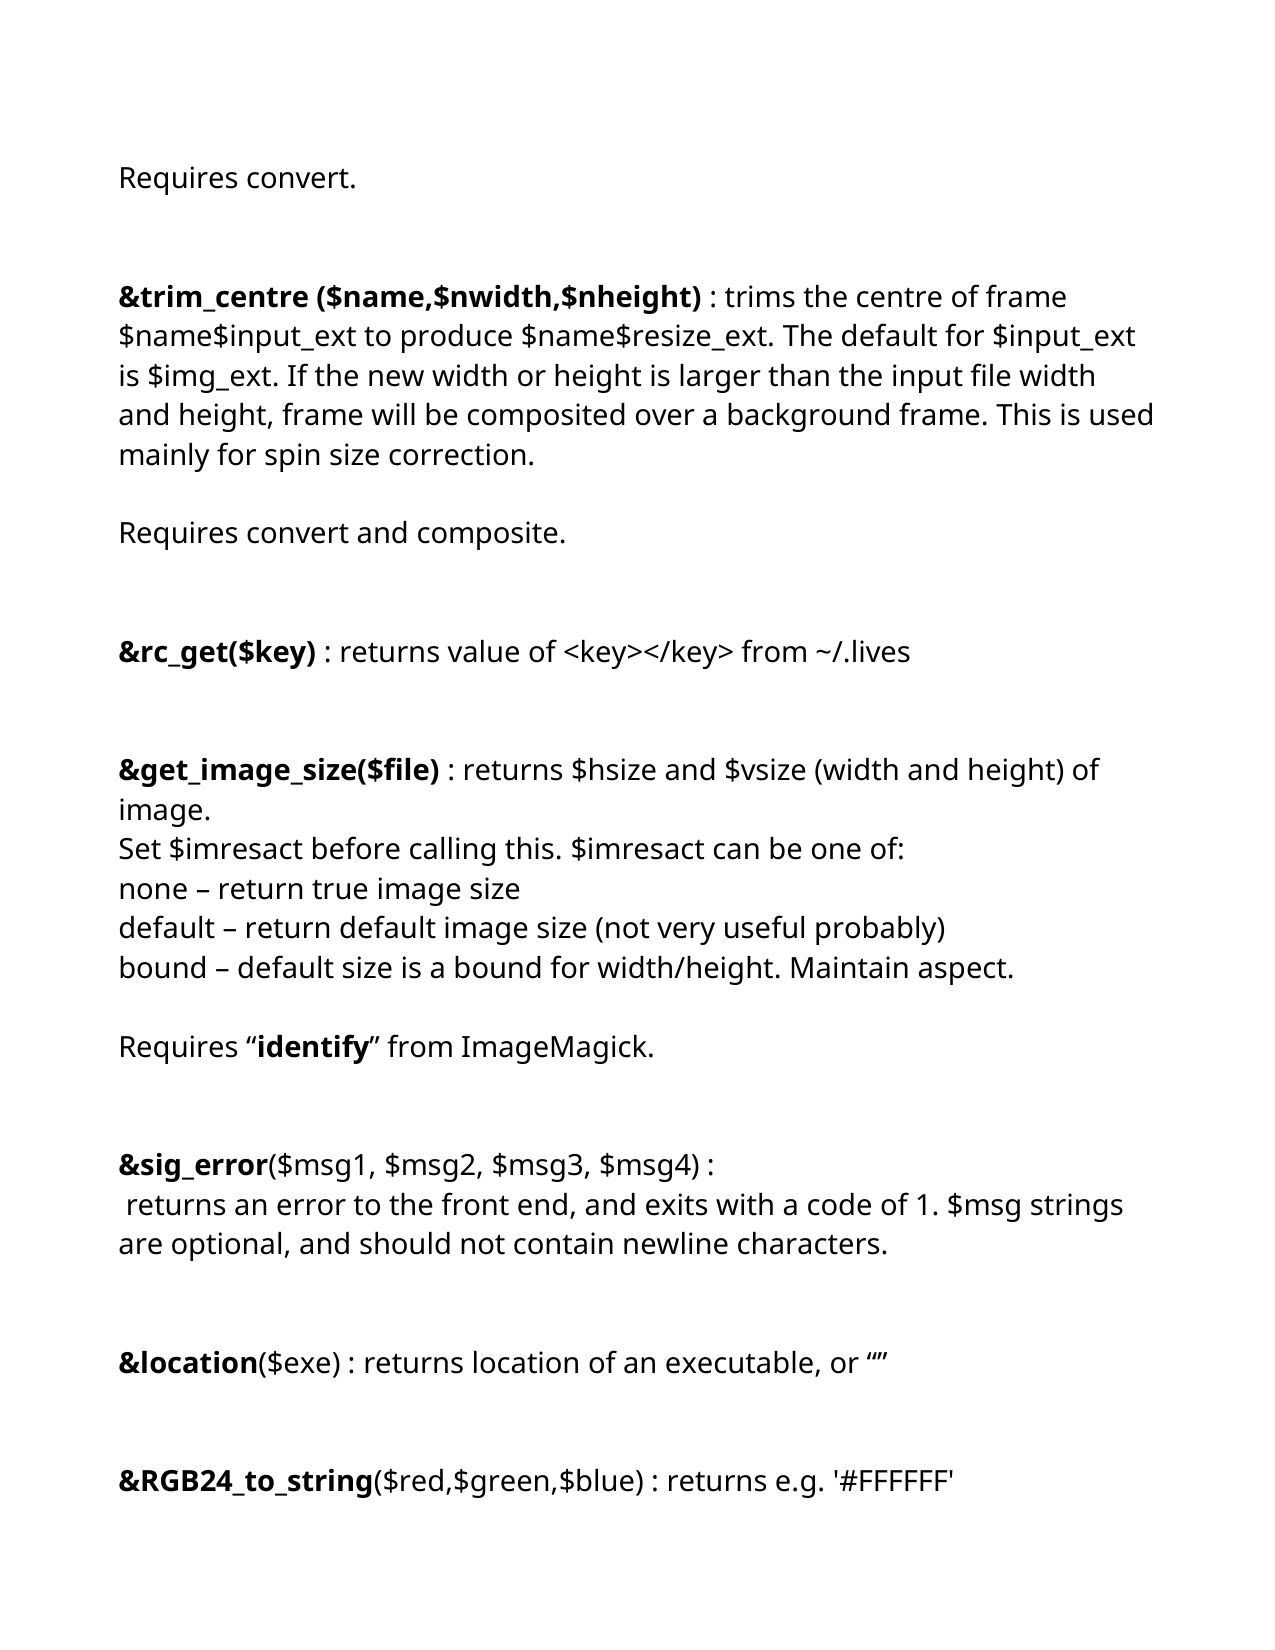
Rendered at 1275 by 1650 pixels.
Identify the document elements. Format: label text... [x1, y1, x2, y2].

text &sig_error($msg1, $msg2, $msg3, $msg4) : [118, 1144, 1157, 1184]
text Requires “identify” from ImageMagick. [118, 1026, 1157, 1066]
text Requires convert and composite. [118, 513, 1157, 552]
text default – return default image size (not very useful probably) [118, 908, 1157, 947]
text &location($exe) : returns location of an executable, or “” [118, 1342, 1157, 1381]
text &rc_get($key) : returns value of <key></key> from ~/.lives [118, 631, 1157, 671]
text bound – default size is a bound for width/height. Maintain aspect. [118, 947, 1157, 987]
text none – return true image size [118, 868, 1157, 908]
text returns an error to the front end, and exits with a code of 1. $msg strings are optional, and should not contain newline characters. [118, 1184, 1157, 1263]
text Set $imresact before calling this. $imresact can be one of: [118, 829, 1157, 868]
text Requires convert. [118, 158, 1157, 197]
text &RGB24_to_string($red,$green,$blue) : returns e.g. '#FFFFFF' [118, 1460, 1157, 1500]
text &trim_centre ($name,$nwidth,$nheight) : trims the centre of frame $name$input_ext to produce $name$resize_ext. The default for $input_ext is $img_ext. If the new width or height is larger than the input file width and height, frame will be composited over a background frame. This is used mainly for spin size correction. [118, 276, 1157, 473]
text &get_image_size($file) : returns $hsize and $vsize (width and height) of image. [118, 750, 1157, 829]
